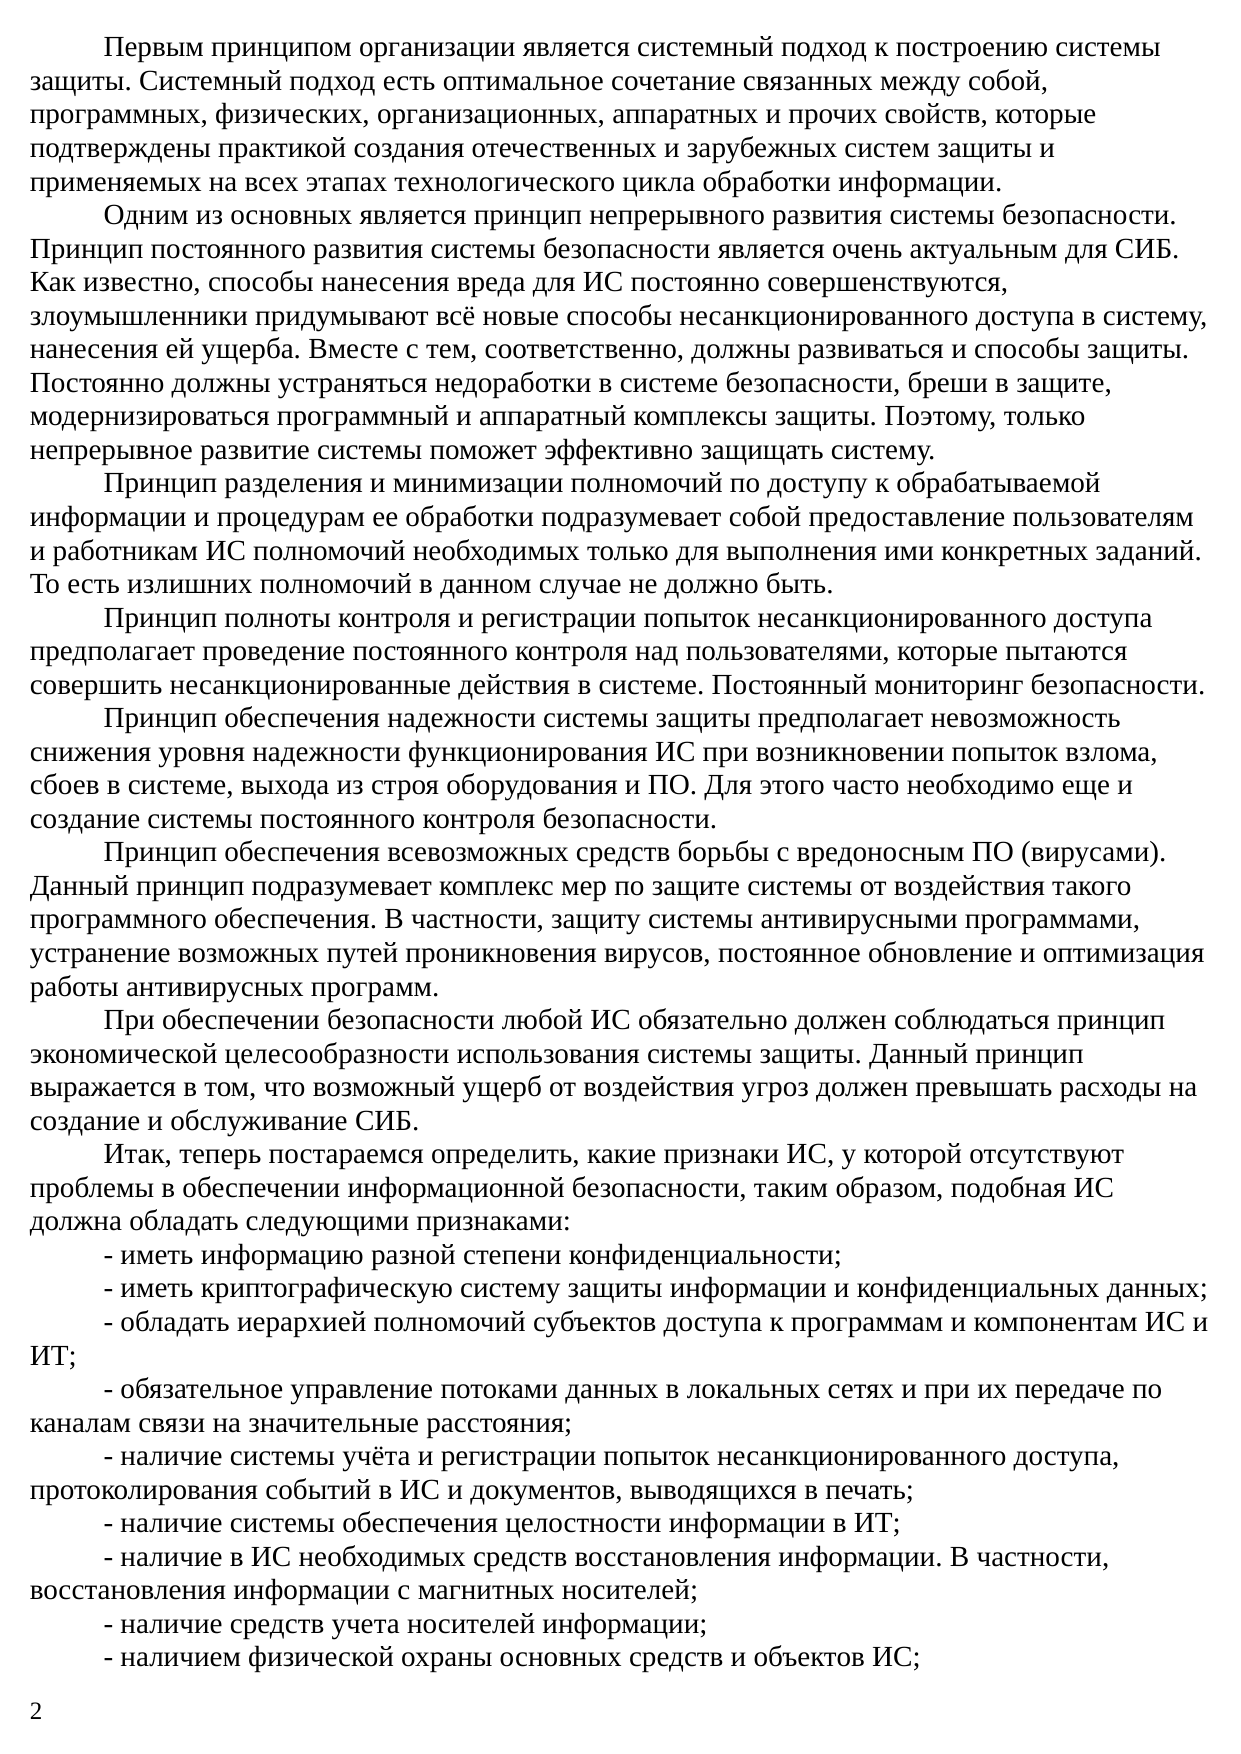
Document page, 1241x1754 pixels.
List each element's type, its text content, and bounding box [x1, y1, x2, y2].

text Одним из основных является принцип непрерывного развития системы безопасности. Принцип постоянного развития системы безопасности является очень актуальным для СИБ. Как известно, способы нанесения вреда для ИС постоянно совершенствуются, злоумышленники придумывают всё новые способы несанкционированного доступа в систему, нанесения ей ущерба. Вместе с тем, соответственно, должны развиваться и способы защиты. Постоянно должны устраняться недоработки в системе безопасности, бреши в защите, модернизироваться программный и аппаратный комплексы защиты. Поэтому, только непрерывное развитие системы поможет эффективно защищать систему. [29, 197, 1211, 466]
text - иметь информацию разной степени конфиденциальности; [29, 1237, 1211, 1271]
text При обеспечении безопасности любой ИС обязательно должен соблюдаться принцип экономической целесообразности использования системы защиты. Данный принцип выражается в том, что возможный ущерб от воздействия угроз должен превышать расходы на создание и обслуживание СИБ. [29, 1002, 1211, 1136]
text - наличие в ИС необходимых средств восстановления информации. В частности, восстановления информации с магнитных носителей; [29, 1539, 1211, 1606]
text Принцип полноты контроля и регистрации попыток несанкционированного доступа предполагает проведение постоянного контроля над пользователями, которые пытаются совершить несанкционированные действия в системе. Постоянный мониторинг безопасности. [29, 600, 1211, 700]
text - наличие средств учета носителей информации; [29, 1606, 1211, 1639]
text - наличием физической охраны основных средств и объектов ИС; [29, 1639, 1211, 1673]
text Принцип разделения и минимизации полномочий по доступу к обрабатываемой информации и процедурам ее обработки подразумевает собой предоставление пользователям и работникам ИС полномочий необходимых только для выполнения ими конкретных заданий. То есть излишних полномочий в данном случае не должно быть. [29, 466, 1211, 600]
text Принцип обеспечения всевозможных средств борьбы с вредоносным ПО (вирусами). Данный принцип подразумевает комплекс мер по защите системы от воздействия такого программного обеспечения. В частности, защиту системы антивирусными программами, устранение возможных путей проникновения вирусов, постоянное обновление и оптимизация работы антивирусных программ. [29, 834, 1211, 1002]
text Итак, теперь постараемся определить, какие признаки ИС, у которой отсутствуют проблемы в обеспечении информационной безопасности, таким образом, подобная ИС должна обладать следующими признаками: [29, 1136, 1211, 1237]
text - обязательное управление потоками данных в локальных сетях и при их передаче по каналам связи на значительные расстояния; [29, 1371, 1211, 1438]
text Первым принципом организации является системный подход к построению системы защиты. Системный подход есть оптимальное сочетание связанных между собой, программных, физических, организационных, аппаратных и прочих свойств, которые подтверждены практикой создания отечественных и зарубежных систем защиты и применяемых на всех этапах технологического цикла обработки информации. [29, 29, 1211, 197]
text - наличие системы обеспечения целостности информации в ИТ; [29, 1505, 1211, 1539]
text - обладать иерархией полномочий субъектов доступа к программам и компонентам ИС и ИТ; [29, 1304, 1211, 1371]
text - иметь криптографическую систему защиты информации и конфиденциальных данных; [29, 1271, 1211, 1304]
text - наличие системы учёта и регистрации попыток несанкционированного доступа, протоколирования событий в ИС и документов, выводящихся в печать; [29, 1438, 1211, 1505]
text Принцип обеспечения надежности системы защиты предполагает невозможность снижения уровня надежности функционирования ИС при возникновении попыток взлома, сбоев в системе, выхода из строя оборудования и ПО. Для этого часто необходимо еще и создание системы постоянного контроля безопасности. [29, 700, 1211, 834]
